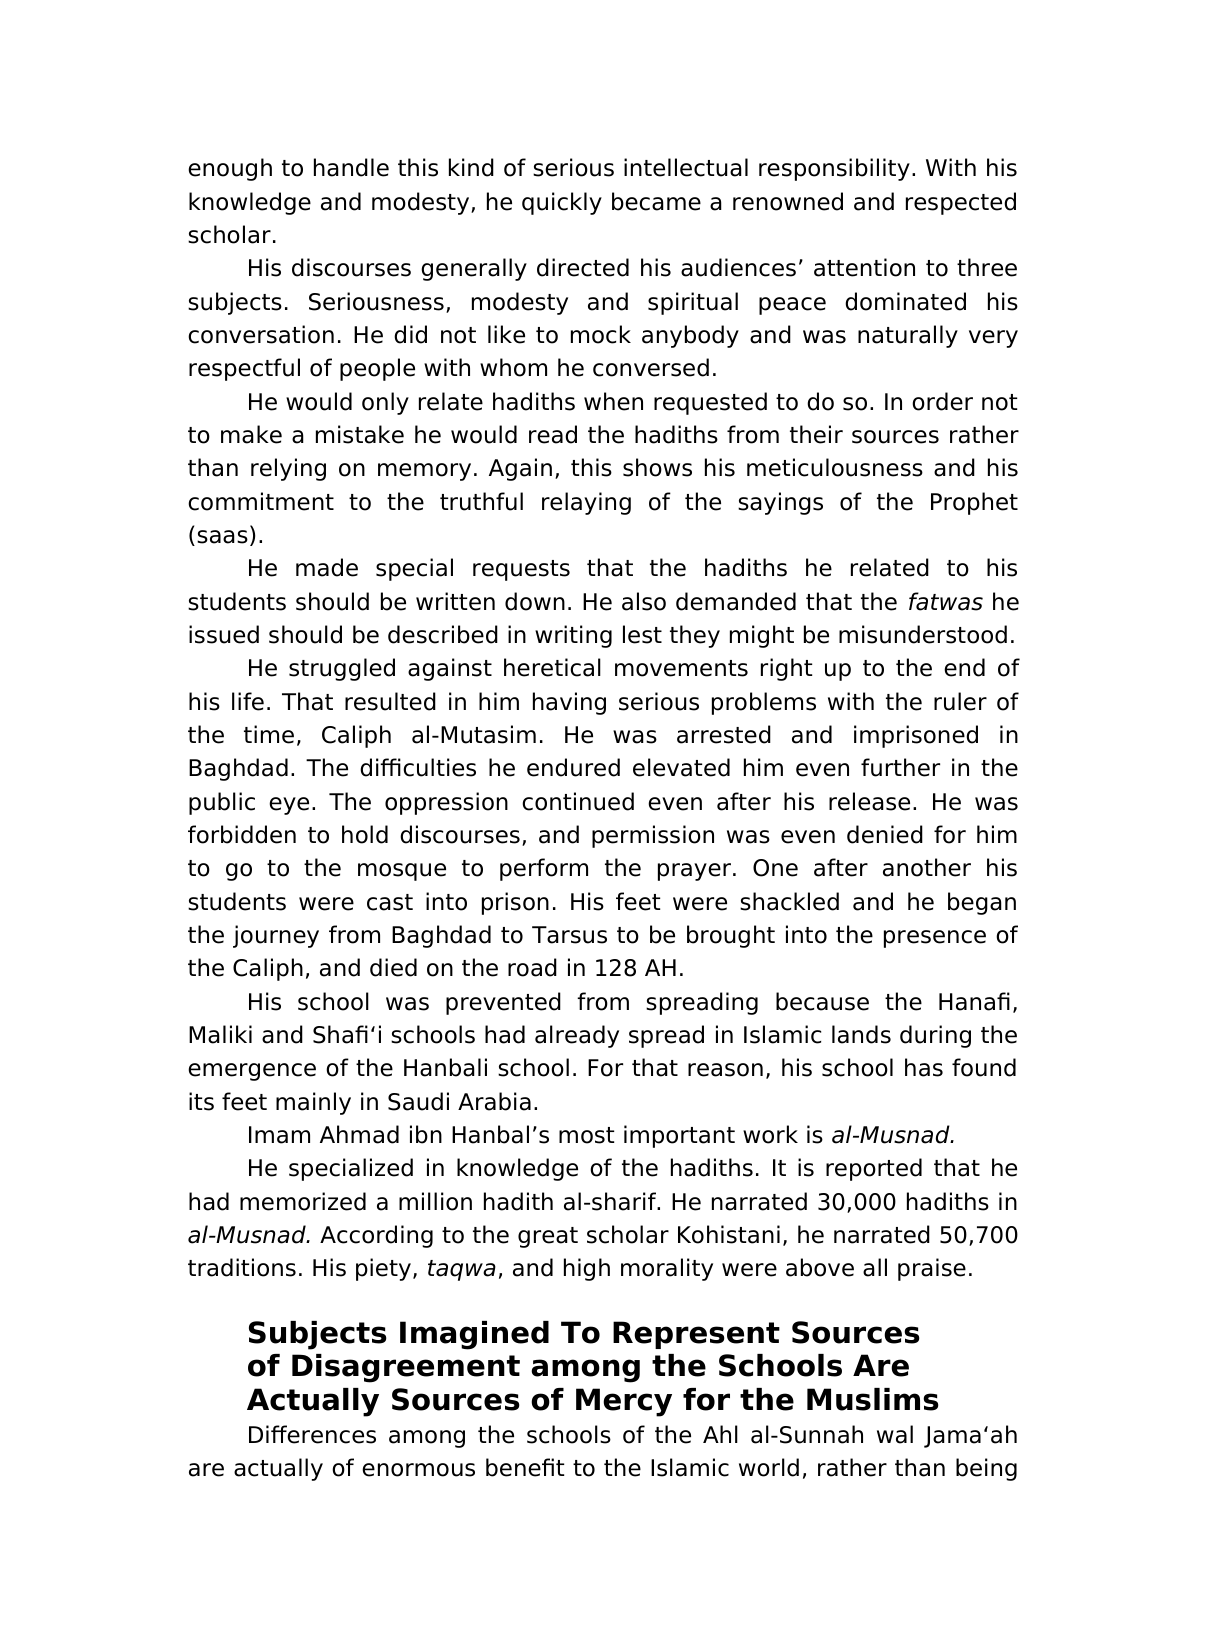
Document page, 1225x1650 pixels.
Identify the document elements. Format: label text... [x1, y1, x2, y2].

text He would only relate hadiths when requested to do so. In order not to make a mistake he would read the hadiths from their sources rather than relying on memory. Again, this shows his meticulousness and his commitment to the truthful relaying of the sayings of the Prophet (saas). [187, 383, 1020, 550]
text He specialized in knowledge of the hadiths. It is reported that he had memorized a million hadith al-sharif. He narrated 30,000 hadiths in al-Musnad. According to the great scholar Kohistani, he narrated 50,700 traditions. His piety, taqwa, and high morality were above all praise. [187, 1150, 1020, 1283]
text He struggled against heretical movements right up to the end of his life. That resulted in him having serious problems with the ruler of the time, Caliph al-Mutasim. He was arrested and imprisoned in Baghdad. The difficulties he endured elevated him even further in the public eye. The oppression continued even after his release. He was forbidden to hold discourses, and permission was even denied for him to go to the mosque to perform the prayer. One after another his students were cast into prison. His feet were shackled and he began the journey from Baghdad to Tarsus to be brought into the presence of the Caliph, and died on the road in 128 AH. [187, 650, 1020, 983]
text Differences among the schools of the Ahl al-Sunnah wal Jama‘ah are actually of enormous benefit to the Islamic world, rather than being [187, 1417, 1020, 1483]
text enough to handle this kind of serious intellectual responsibility. With his knowledge and modesty, he quickly became a renowned and respected scholar. [187, 150, 1020, 250]
text His school was prevented from spreading because the Hanafi, Maliki and Shafi‘i schools had already spread in Islamic lands during the emergence of the Hanbali school. For that reason, his school has found its feet mainly in Saudi Arabia. [187, 983, 1020, 1117]
text Imam Ahmad ibn Hanbal’s most important work is al-Musnad. [187, 1117, 1020, 1150]
text Actually Sources of Mercy for the Muslims [187, 1383, 1020, 1417]
text Subjects Imagined To Represent Sources [187, 1317, 1020, 1350]
text His discourses generally directed his audiences’ attention to three subjects. Seriousness, modesty and spiritual peace dominated his conversation. He did not like to mock anybody and was naturally very respectful of people with whom he conversed. [187, 250, 1020, 383]
text He made special requests that the hadiths he related to his students should be written down. He also demanded that the fatwas he issued should be described in writing lest they might be misunderstood. [187, 550, 1020, 650]
text of Disagreement among the Schools Are [187, 1350, 1020, 1383]
